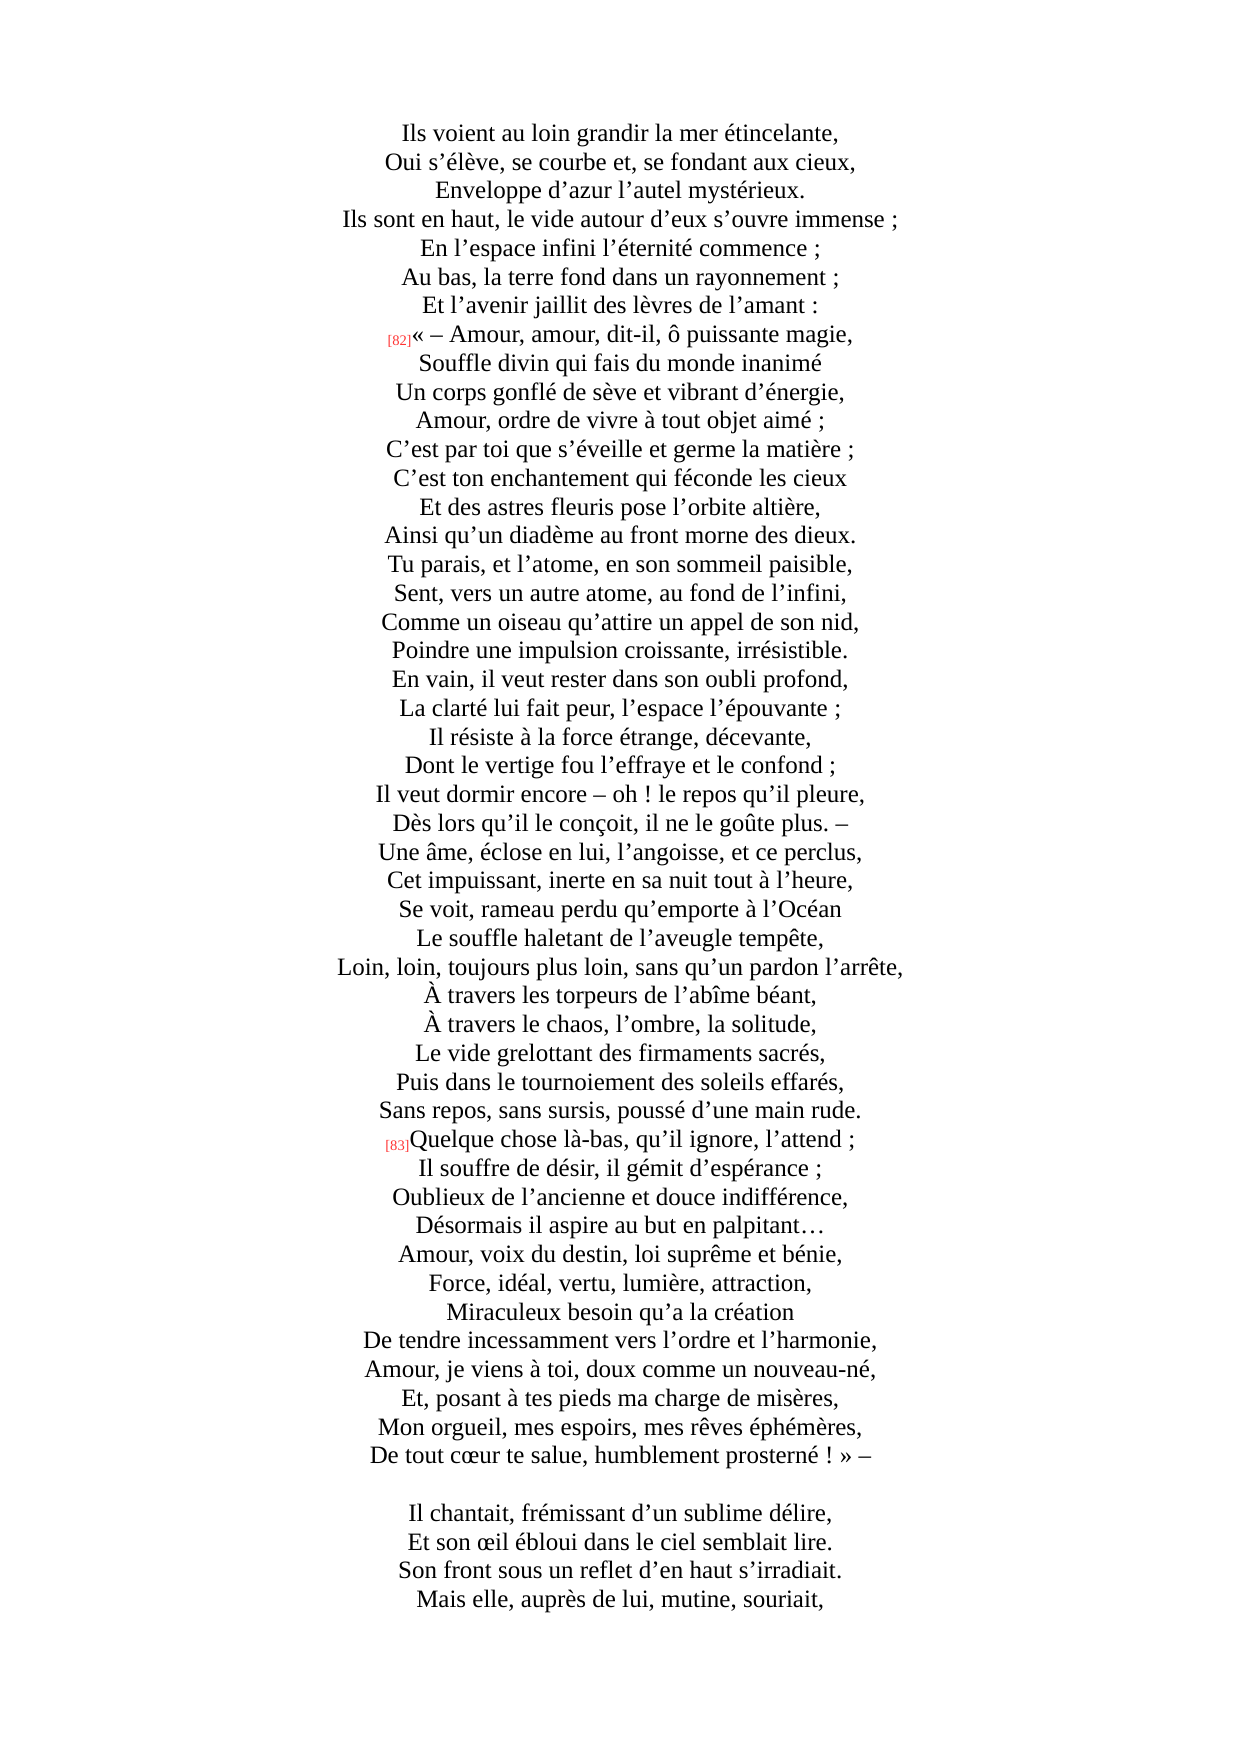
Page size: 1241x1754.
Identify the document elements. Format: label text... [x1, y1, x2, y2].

text De tout cœur te salue, humblement prosterné ! » – [118, 1441, 1122, 1469]
text Et son œil ébloui dans le ciel semblait lire. [118, 1527, 1122, 1556]
text Force, idéal, vertu, lumière, attraction, [118, 1268, 1122, 1297]
text Amour, ordre de vivre à tout objet aimé ; [118, 406, 1122, 434]
text Tu parais, et l’atome, en son sommeil paisible, [118, 549, 1122, 578]
text Oublieux de l’ancienne et douce indifférence, [118, 1182, 1122, 1211]
text Ainsi qu’un diadème au front morne des dieux. [118, 521, 1122, 549]
text Mon orgueil, mes espoirs, mes rêves éphémères, [118, 1412, 1122, 1441]
text Son front sous un reflet d’en haut s’irradiait. [118, 1556, 1122, 1584]
text En vain, il veut rester dans son oubli profond, [118, 664, 1122, 693]
text Le vide grelottant des firmaments sacrés, [118, 1038, 1122, 1067]
text Et, posant à tes pieds ma charge de misères, [118, 1383, 1122, 1412]
text De tendre incessamment vers l’ordre et l’harmonie, [118, 1326, 1122, 1354]
text Oui s’élève, se courbe et, se fondant aux cieux, [118, 147, 1122, 176]
text Ils voient au loin grandir la mer étincelante, [118, 118, 1122, 147]
text Souffle divin qui fais du monde inanimé [118, 348, 1122, 377]
text Enveloppe d’azur l’autel mystérieux. [118, 176, 1122, 204]
text Sent, vers un autre atome, au fond de l’infini, [118, 578, 1122, 607]
text Cet impuissant, inerte en sa nuit tout à l’heure, [118, 866, 1122, 894]
text Une âme, éclose en lui, l’angoisse, et ce perclus, [118, 837, 1122, 866]
text Poindre une impulsion croissante, irrésistible. [118, 636, 1122, 664]
text C’est ton enchantement qui féconde les cieux [118, 463, 1122, 492]
text Sans repos, sans sursis, poussé d’une main rude. [118, 1096, 1122, 1124]
text Se voit, rameau perdu qu’emporte à l’Océan [118, 894, 1122, 923]
text À travers le chaos, l’ombre, la solitude, [118, 1009, 1122, 1038]
text Il veut dormir encore – oh ! le repos qu’il pleure, [118, 779, 1122, 808]
text Il chantait, frémissant d’un sublime délire, [118, 1498, 1122, 1527]
text À travers les torpeurs de l’abîme béant, [118, 981, 1122, 1009]
text Un corps gonflé de sève et vibrant d’énergie, [118, 377, 1122, 406]
text Loin, loin, toujours plus loin, sans qu’un pardon l’arrête, [118, 952, 1122, 981]
text Il souffre de désir, il gémit d’espérance ; [118, 1153, 1122, 1182]
text C’est par toi que s’éveille et germe la matière ; [118, 434, 1122, 463]
text Il résiste à la force étrange, décevante, [118, 722, 1122, 751]
text Amour, voix du destin, loi suprême et bénie, [118, 1239, 1122, 1268]
text Et l’avenir jaillit des lèvres de l’amant : [118, 291, 1122, 319]
text Dont le vertige fou l’effraye et le confond ; [118, 751, 1122, 779]
text Dès lors qu’il le conçoit, il ne le goûte plus. – [118, 808, 1122, 837]
text [83]Quelque chose là-bas, qu’il ignore, l’attend ; [118, 1124, 1122, 1153]
text Au bas, la terre fond dans un rayonnement ; [118, 262, 1122, 291]
text Le souffle haletant de l’aveugle tempête, [118, 923, 1122, 952]
text En l’espace infini l’éternité commence ; [118, 233, 1122, 262]
text Amour, je viens à toi, doux comme un nouveau-né, [118, 1354, 1122, 1383]
text Et des astres fleuris pose l’orbite altière, [118, 492, 1122, 521]
text Comme un oiseau qu’attire un appel de son nid, [118, 607, 1122, 636]
text Ils sont en haut, le vide autour d’eux s’ouvre immense ; [118, 204, 1122, 233]
text Mais elle, auprès de lui, mutine, souriait, [118, 1584, 1122, 1613]
text Miraculeux besoin qu’a la création [118, 1297, 1122, 1326]
text [82]« – Amour, amour, dit-il, ô puissante magie, [118, 319, 1122, 348]
text Désormais il aspire au but en palpitant… [118, 1211, 1122, 1239]
text Puis dans le tournoiement des soleils effarés, [118, 1067, 1122, 1096]
text La clarté lui fait peur, l’espace l’épouvante ; [118, 693, 1122, 722]
